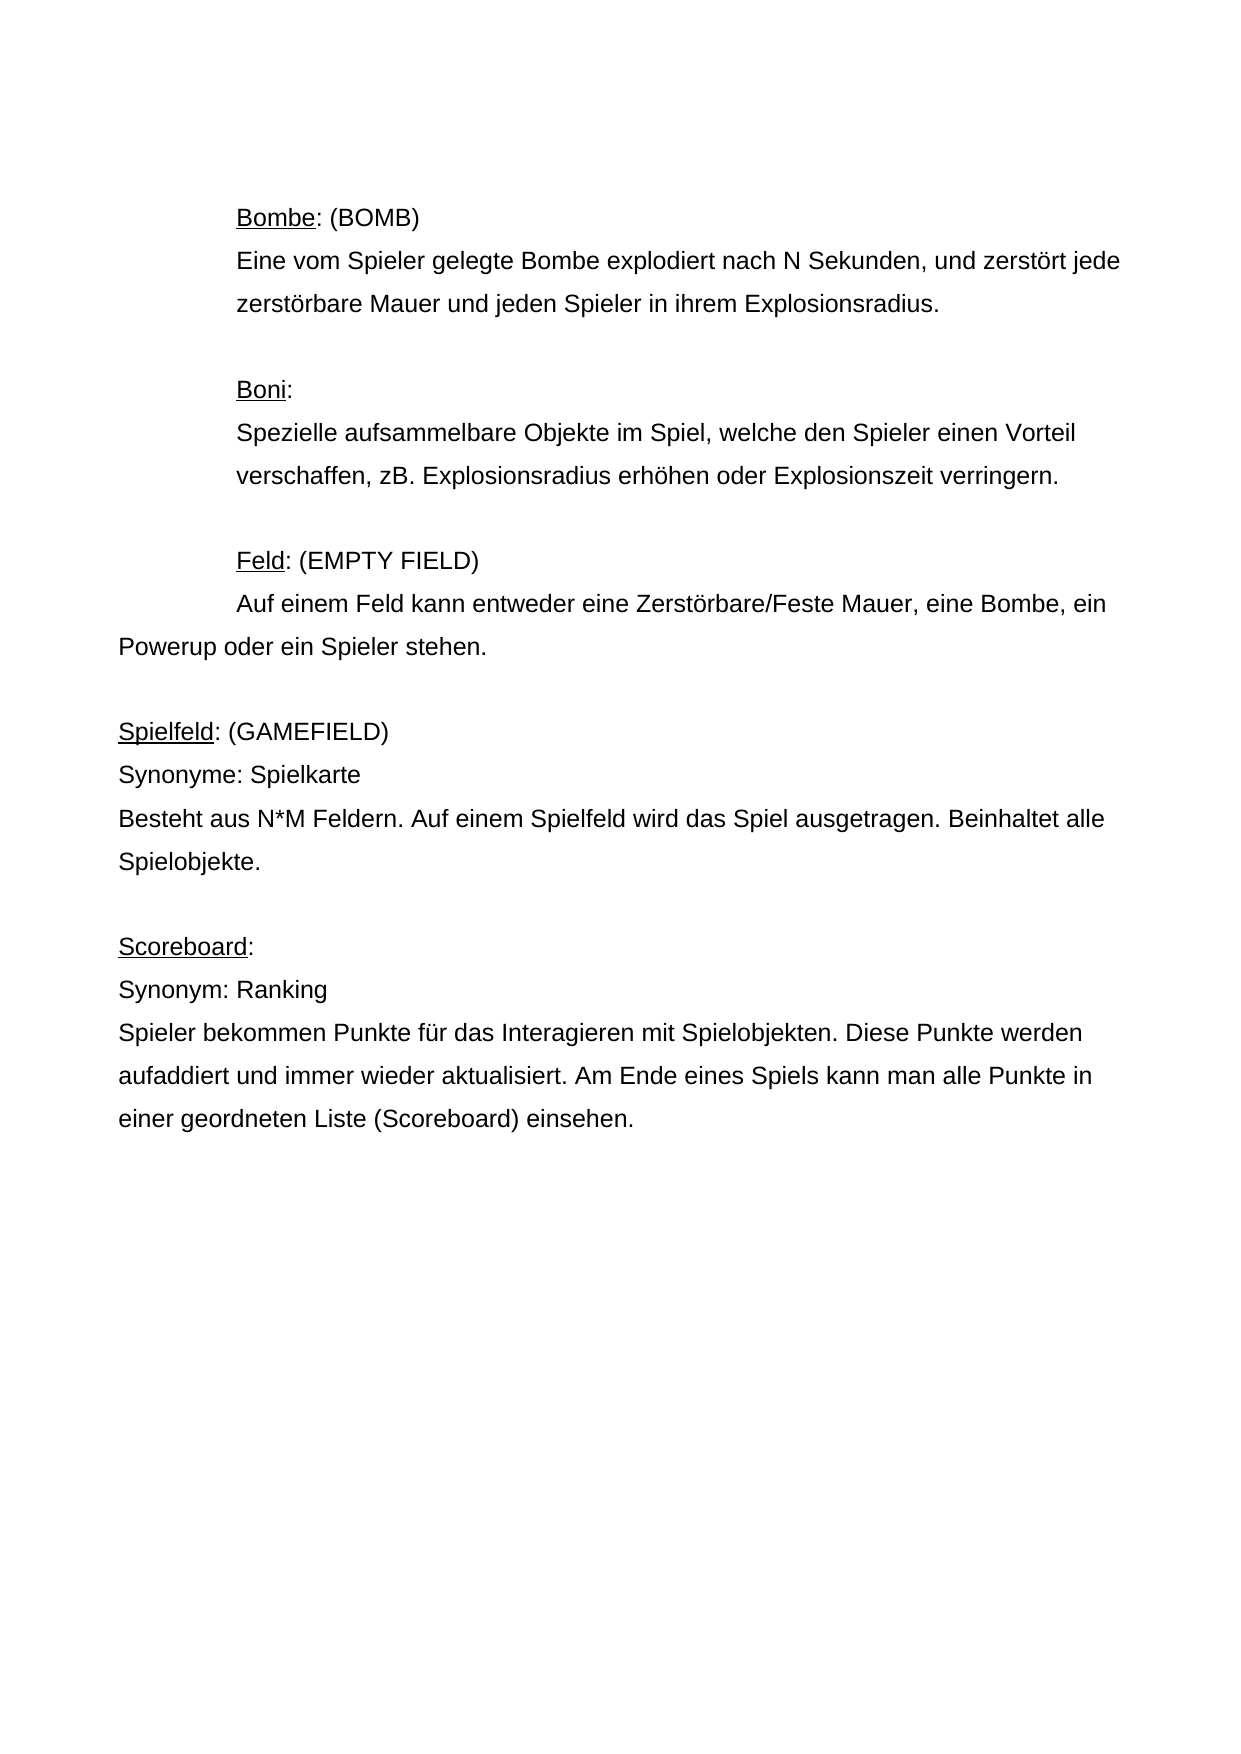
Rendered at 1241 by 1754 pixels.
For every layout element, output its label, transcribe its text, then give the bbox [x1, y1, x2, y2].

text Spielfeld: (GAMEFIELD) [118, 717, 1122, 746]
text Feld: (EMPTY FIELD) Auf einem Feld kann entweder eine Zerstörbare/Feste Mauer, eine Bombe, ein Powerup oder ein Spieler stehen. [118, 546, 1122, 661]
text Synonyme: Spielkarte [118, 760, 1122, 789]
text Besteht aus N*M Feldern. Auf einem Spielfeld wird das Spiel ausgetragen. Beinhaltet alle Spielobjekte. [118, 803, 1122, 875]
text Boni: Spezielle aufsammelbare Objekte im Spiel, welche den Spieler einen Vorteil verschaffen, zB. Explosionsradius erhöhen oder Explosionszeit verringern. [118, 374, 1122, 489]
text Eine vom Spieler gelegte Bombe explodiert nach N Sekunden, und zerstört jede zerstörbare Mauer und jeden Spieler in ihrem Explosionsradius. [118, 246, 1122, 318]
text Bombe: (BOMB) [118, 203, 1122, 232]
text Scoreboard: [118, 932, 1122, 961]
text Synonym: Ranking Spieler bekommen Punkte für das Interagieren mit Spielobjekten. Diese Punkte werden aufaddiert und immer wieder aktualisiert. Am Ende eines Spiels kann man alle Punkte in einer geordneten Liste (Scoreboard) einsehen. [118, 975, 1122, 1133]
